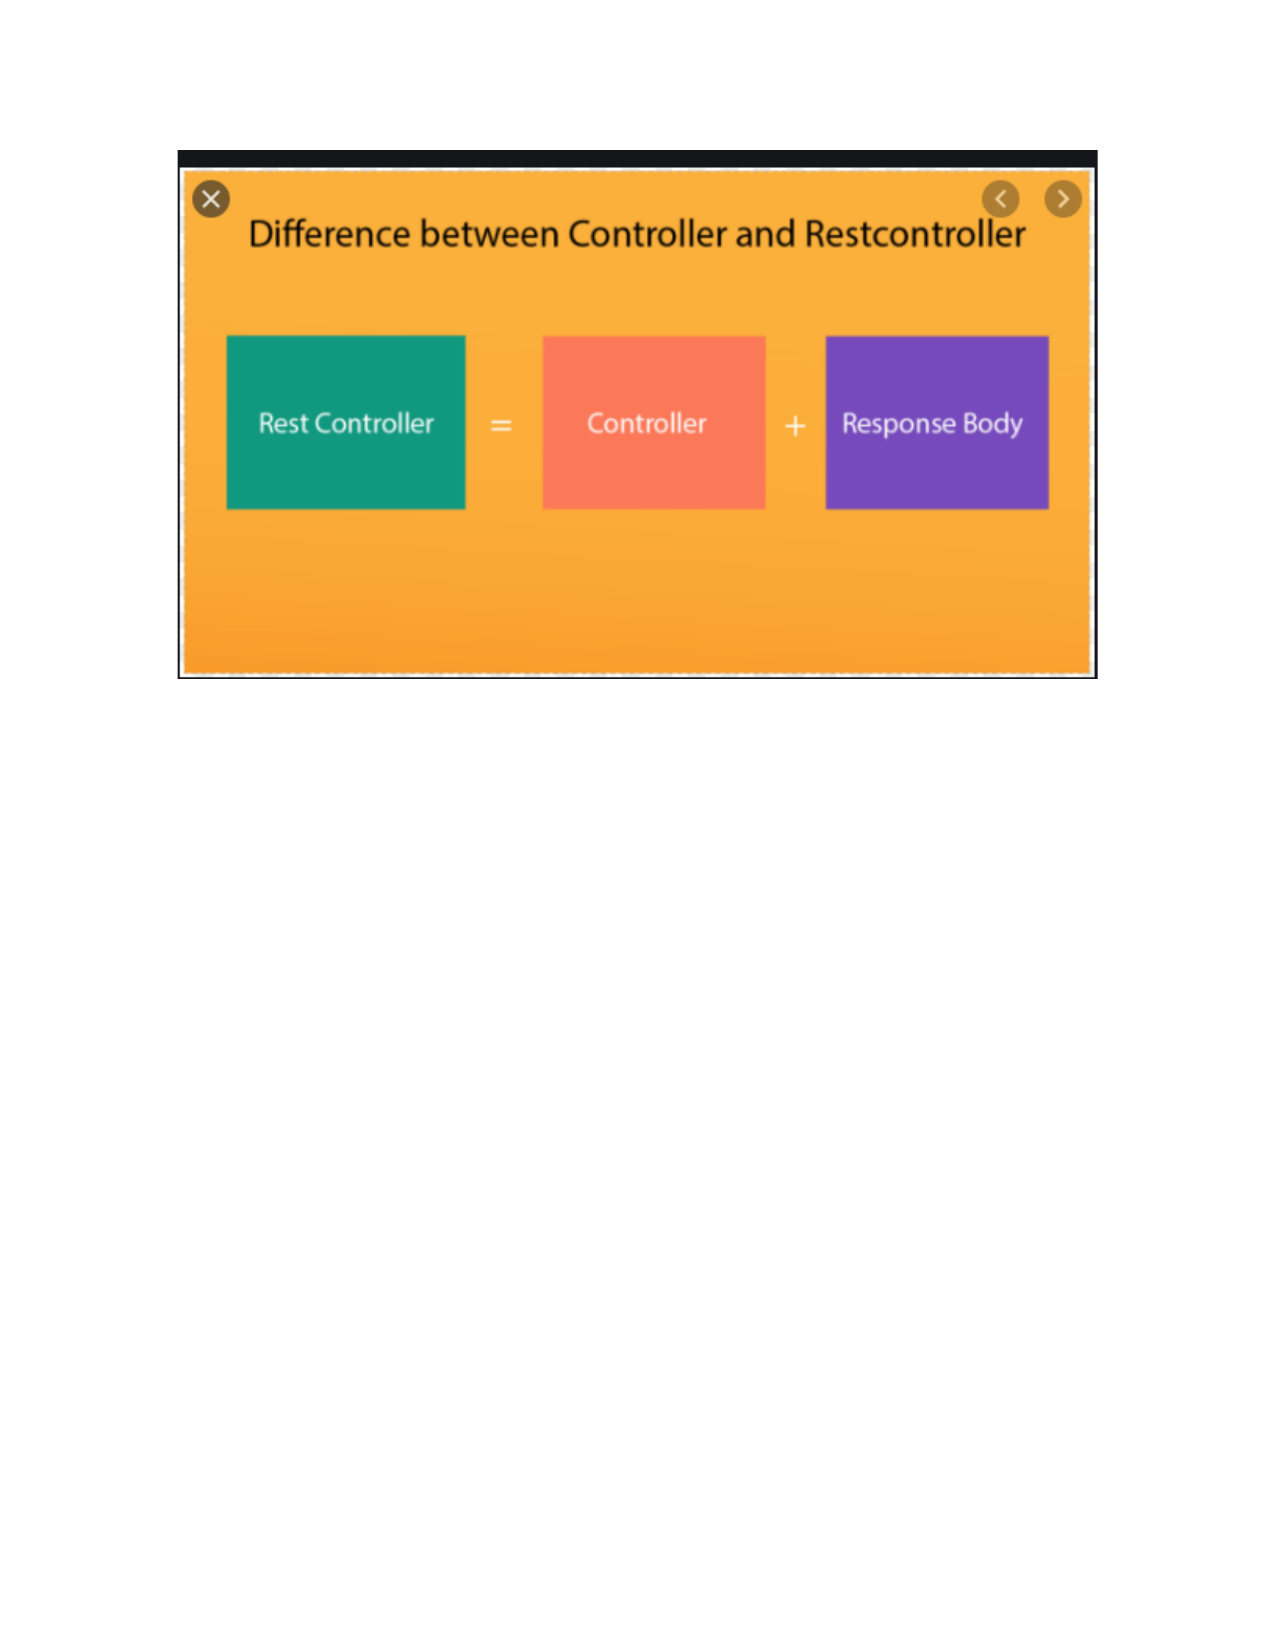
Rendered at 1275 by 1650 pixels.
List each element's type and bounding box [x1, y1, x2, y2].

picture [177, 150, 1098, 679]
